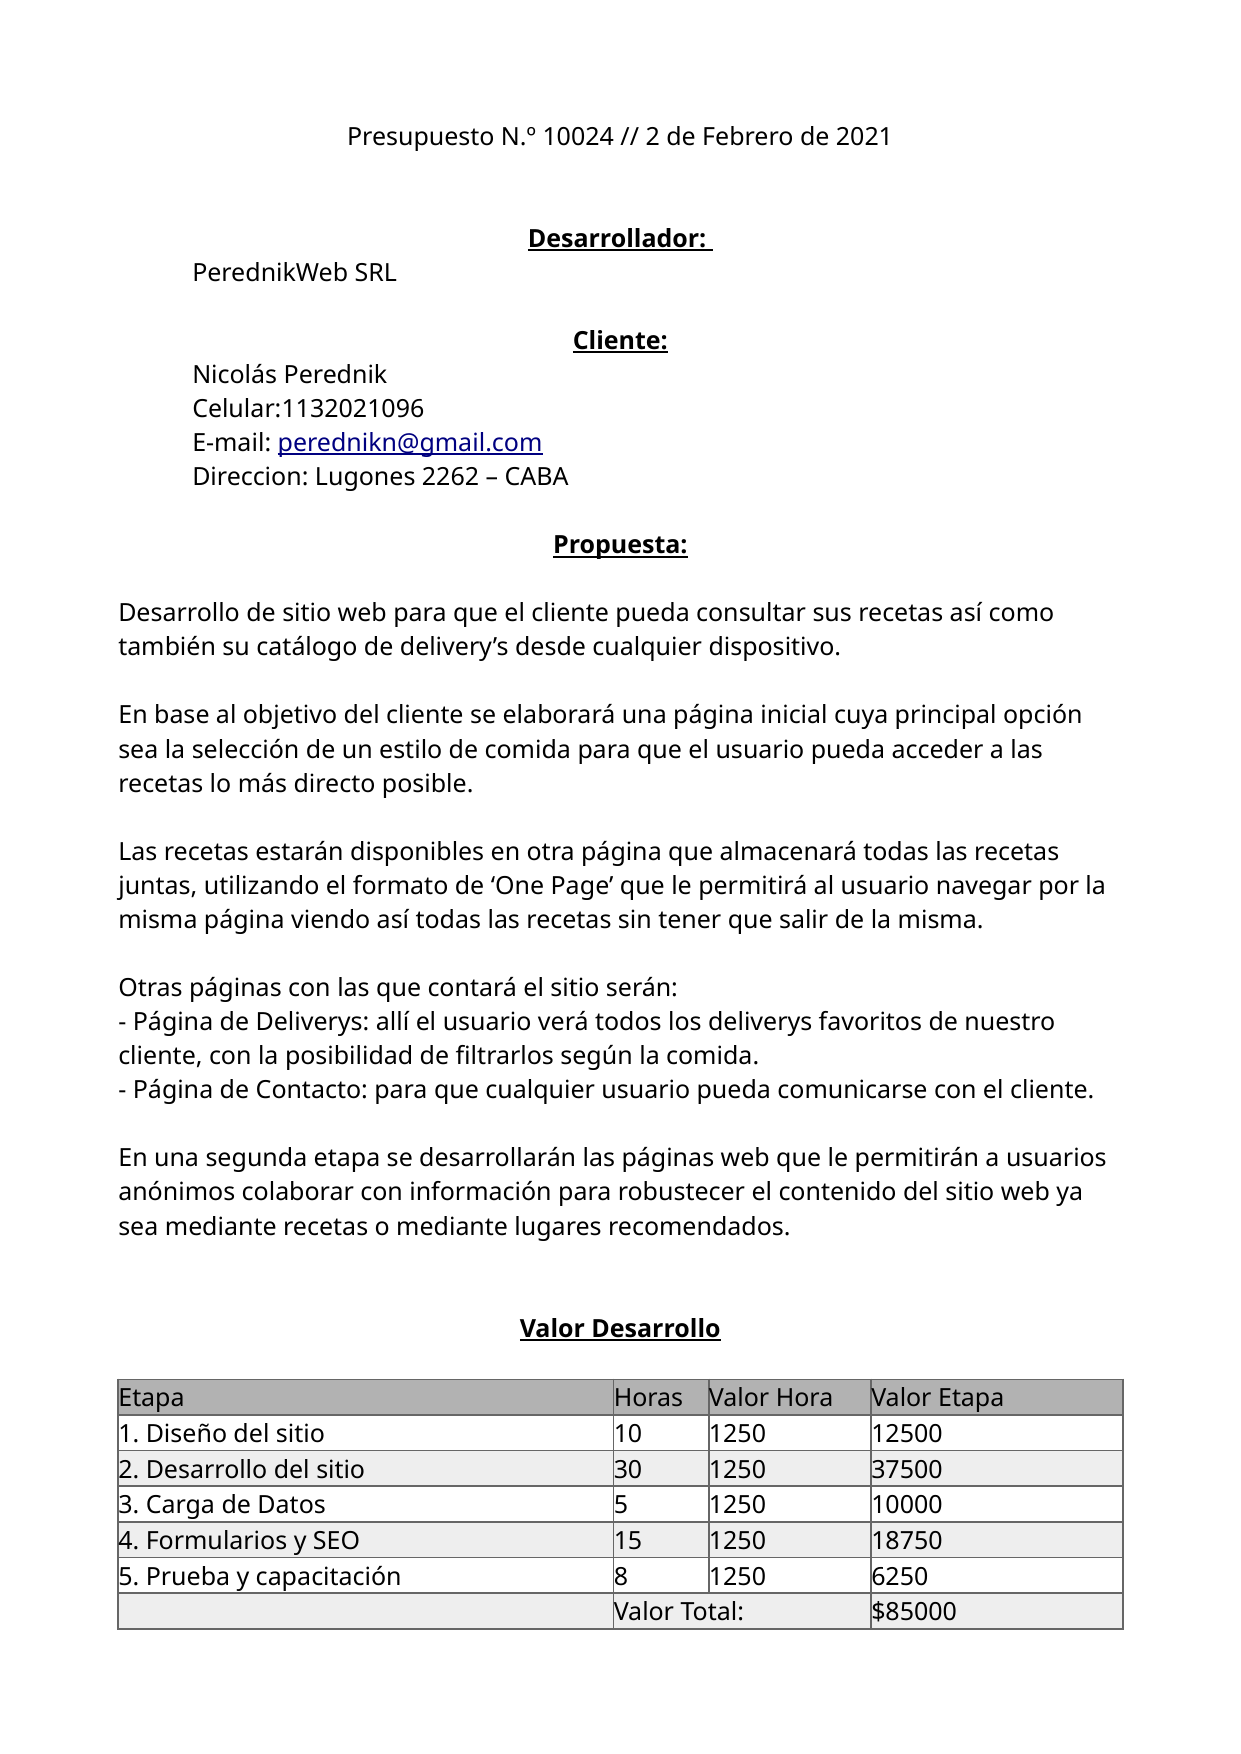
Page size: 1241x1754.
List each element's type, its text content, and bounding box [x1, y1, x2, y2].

table_header Valor Hora [710, 1380, 870, 1414]
text Las recetas estarán disponibles en otra página que almacenará todas las recetas juntas, utilizando el formato de ‘One Page’ que le permitirá al usuario navegar por la misma página viendo así todas las recetas sin tener que salir de la misma. [118, 833, 1122, 936]
table_header Valor Etapa [872, 1380, 1122, 1414]
text Cliente: [118, 322, 1122, 357]
table_cell 1. Diseño del sitio [119, 1416, 613, 1450]
table_cell 6250 [872, 1558, 1122, 1592]
table_cell 1250 [710, 1523, 870, 1557]
text Desarrollo de sitio web para que el cliente pueda consultar sus recetas así como también su catálogo de delivery’s desde cualquier dispositivo. [118, 595, 1122, 663]
table_cell 15 [614, 1523, 708, 1557]
text Direccion: Lugones 2262 – CABA [118, 459, 1122, 493]
table_cell 3. Carga de Datos [119, 1487, 613, 1521]
table_cell 1250 [710, 1416, 870, 1450]
text PerednikWeb SRL [118, 254, 1122, 288]
table_cell 2. Desarrollo del sitio [119, 1451, 613, 1485]
table_cell 18750 [872, 1523, 1122, 1557]
table_cell 5 [614, 1487, 708, 1521]
table_cell [119, 1594, 613, 1628]
table_cell 37500 [872, 1451, 1122, 1485]
text Otras páginas con las que contará el sitio serán: [118, 970, 1122, 1004]
text - Página de Deliverys: allí el usuario verá todos los deliverys favoritos de nuestro cliente, con la posibilidad de filtrarlos según la comida. [118, 1004, 1122, 1072]
table_cell 5. Prueba y capacitación [119, 1558, 613, 1592]
table_cell 30 [614, 1451, 708, 1485]
table_cell 1250 [710, 1487, 870, 1521]
table_cell 4. Formularios y SEO [119, 1523, 613, 1557]
table_cell 8 [614, 1558, 708, 1592]
text Valor Desarrollo [118, 1310, 1122, 1344]
table_header Horas [614, 1380, 708, 1414]
text Celular:1132021096 [118, 391, 1122, 425]
text - Página de Contacto: para que cualquier usuario pueda comunicarse con el cliente. [118, 1072, 1122, 1106]
text En una segunda etapa se desarrollarán las páginas web que le permitirán a usuarios anónimos colaborar con información para robustecer el contenido del sitio web ya sea mediante recetas o mediante lugares recomendados. [118, 1140, 1122, 1242]
text E-mail: perednikn@gmail.com [118, 425, 1122, 459]
table_cell Valor Total: [614, 1594, 870, 1628]
text Propuesta: [118, 527, 1122, 561]
table_cell 12500 [872, 1416, 1122, 1450]
table_header Etapa [119, 1380, 613, 1414]
text Desarrollador: [118, 220, 1122, 254]
table_cell 1250 [710, 1558, 870, 1592]
text Presupuesto N.º 10024 // 2 de Febrero de 2021 [118, 118, 1122, 152]
text Nicolás Perednik [118, 357, 1122, 391]
table_cell 1250 [710, 1451, 870, 1485]
text En base al objetivo del cliente se elaborará una página inicial cuya principal opción sea la selección de un estilo de comida para que el usuario pueda acceder a las recetas lo más directo posible. [118, 697, 1122, 799]
table_cell 10000 [872, 1487, 1122, 1521]
table_cell 10 [614, 1416, 708, 1450]
table_cell $85000 [872, 1594, 1122, 1628]
